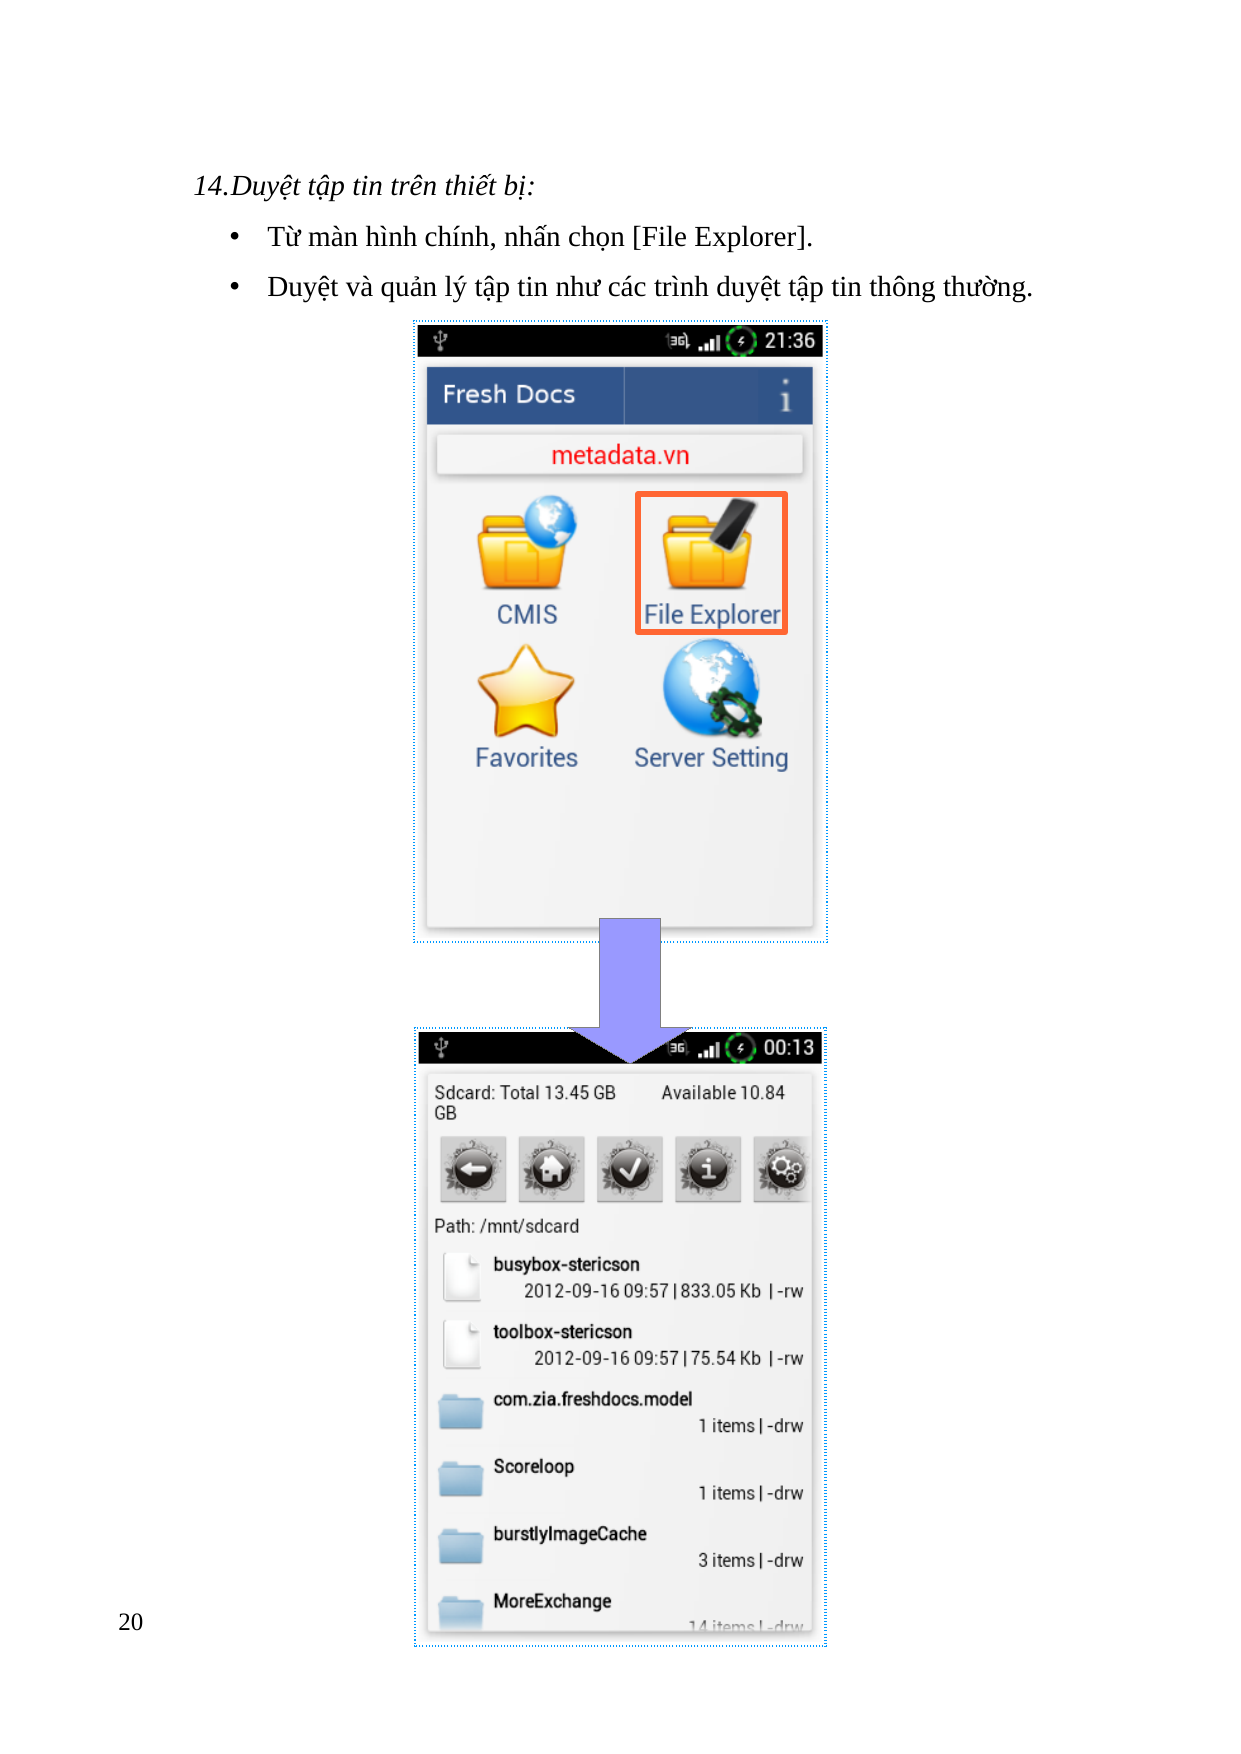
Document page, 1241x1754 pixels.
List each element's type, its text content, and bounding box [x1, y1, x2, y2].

picture [417, 325, 823, 938]
list Duyệt và quản lý tập tin như các trình duyệt tập tin thông thường. [229, 269, 1122, 303]
list Từ màn hình chính, nhấn chọn [File Explorer]. [229, 219, 1122, 252]
list Duyệt tập tin trên thiết bị: [193, 168, 1122, 202]
picture [418, 1032, 822, 1642]
